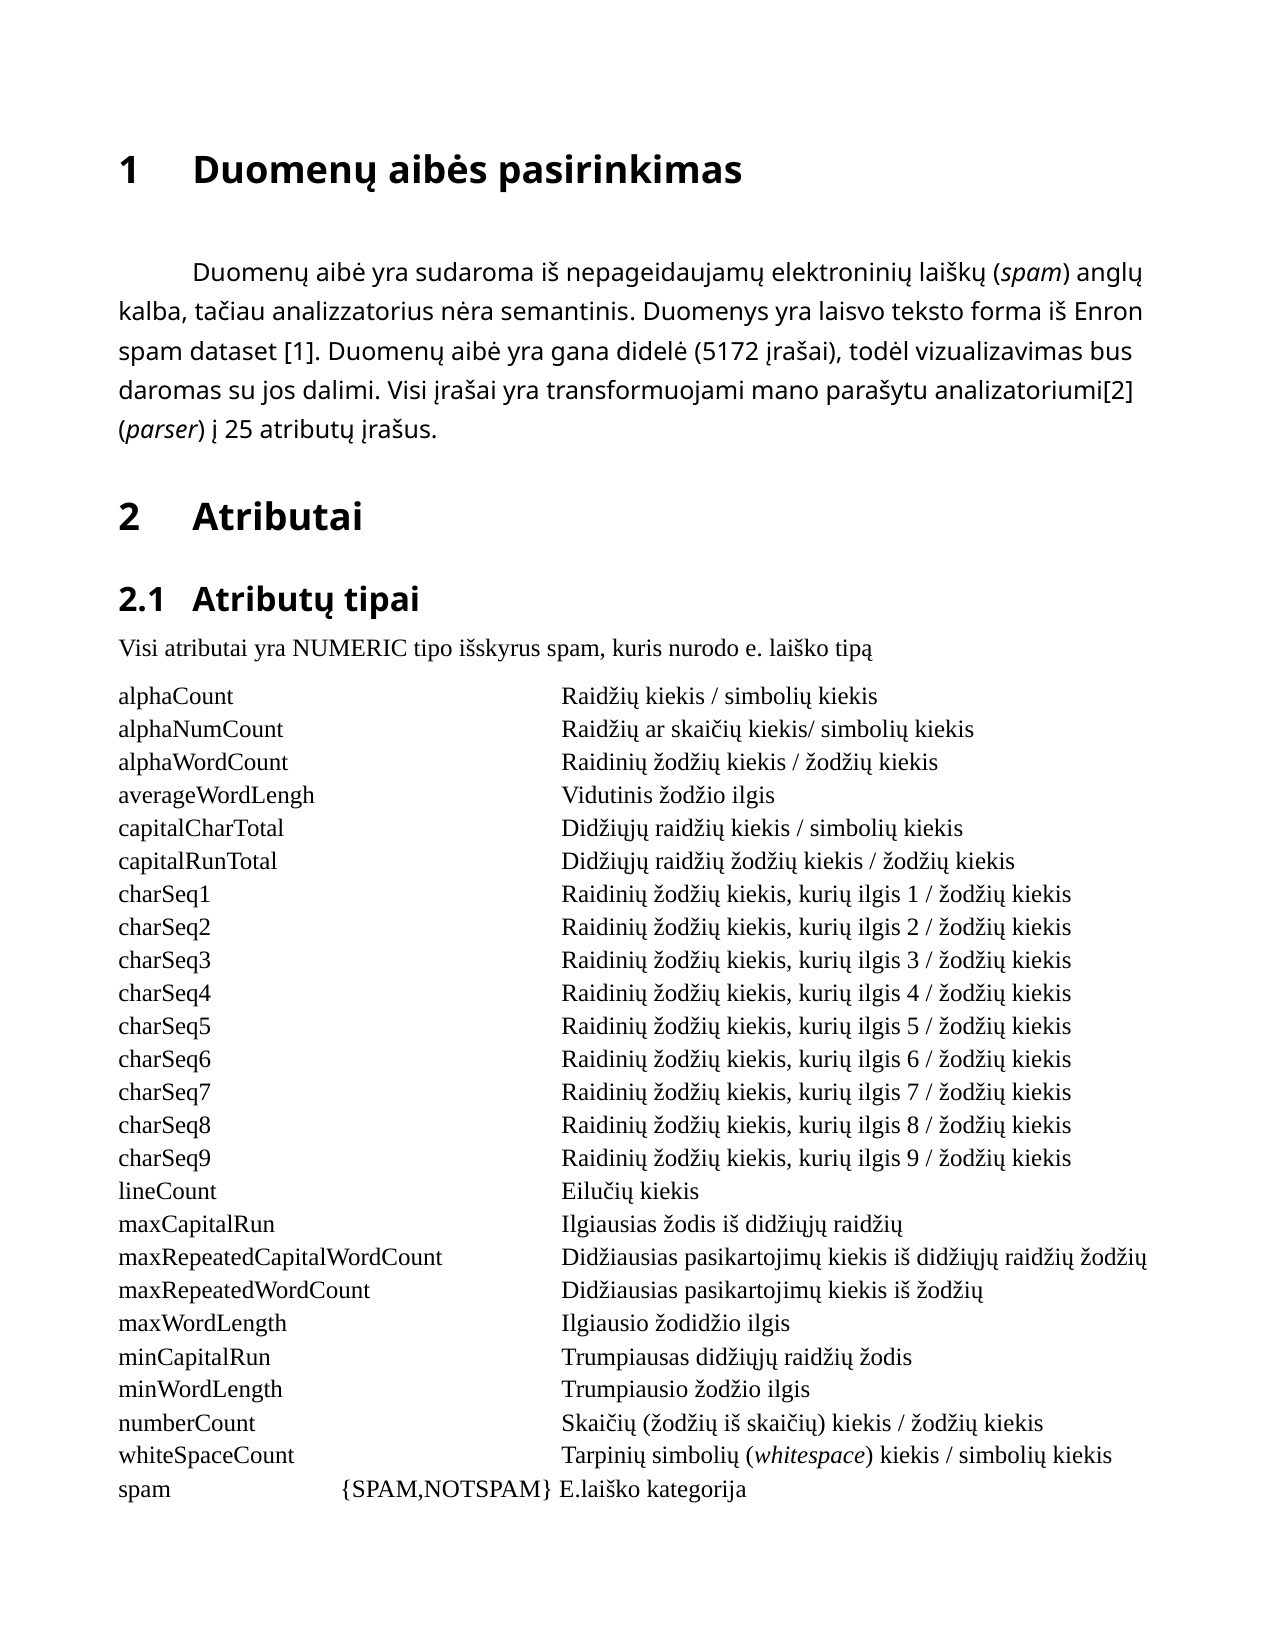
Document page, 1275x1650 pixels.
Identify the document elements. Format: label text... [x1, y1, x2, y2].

subtitle Duomenų aibės pasirinkimas [118, 143, 1157, 195]
text alphaCount Raidžių kiekis / simbolių kiekis alphaNumCount Raidžių ar skaičių kiekis/ simbolių kiekis alphaWordCount Raidinių žodžių kiekis / žodžių kiekis averageWordLengh Vidutinis žodžio ilgis capitalCharTotal Didžiųjų raidžių kiekis / simbolių kiekis capitalRunTotal Didžiųjų raidžių žodžių kiekis / žodžių kiekis charSeq1 Raidinių žodžių kiekis, kurių ilgis 1 / žodžių kiekis charSeq2 Raidinių žodžių kiekis, kurių ilgis 2 / žodžių kiekis charSeq3 Raidinių žodžių kiekis, kurių ilgis 3 / žodžių kiekis charSeq4 Raidinių žodžių kiekis, kurių ilgis 4 / žodžių kiekis charSeq5 Raidinių žodžių kiekis, kurių ilgis 5 / žodžių kiekis charSeq6 Raidinių žodžių kiekis, kurių ilgis 6 / žodžių kiekis charSeq7 Raidinių žodžių kiekis, kurių ilgis 7 / žodžių kiekis charSeq8 Raidinių žodžių kiekis, kurių ilgis 8 / žodžių kiekis charSeq9 Raidinių žodžių kiekis, kurių ilgis 9 / žodžių kiekis lineCount Eilučių kiekis maxCapitalRun Ilgiausias žodis iš didžiųjų raidžių maxRepeatedCapitalWordCount Didžiausias pasikartojimų kiekis iš didžiųjų raidžių žodžių maxRepeatedWordCount Didžiausias pasikartojimų kiekis iš žodžių maxWordLength Ilgiausio žodidžio ilgis minCapitalRun Trumpiausas didžiųjų raidžių žodis minWordLength Trumpiausio žodžio ilgis numberCount Skaičių (žodžių iš skaičių) kiekis / žodžių kiekis whiteSpaceCount Tarpinių simbolių (whitespace) kiekis / simbolių kiekis spam {SPAM,NOTSPAM} E.laiško kategorija [118, 681, 1157, 1502]
text Visi atributai yra NUMERIC tipo išskyrus spam, kuris nurodo e. laiško tipą [118, 633, 1157, 662]
subtitle Atributų tipai [118, 575, 1157, 621]
text Duomenų aibė yra sudaroma iš nepageidaujamų elektroninių laiškų (spam) anglų kalba, tačiau analizzatorius nėra semantinis. Duomenys yra laisvo teksto forma iš Enron spam dataset [1]. Duomenų aibė yra gana didelė (5172 įrašai), todėl vizualizavimas bus daromas su jos dalimi. Visi įrašai yra transformuojami mano parašytu analizatoriumi[2] (parser) į 25 atributų įrašus. [118, 255, 1157, 446]
subtitle Atributai [118, 490, 1157, 542]
